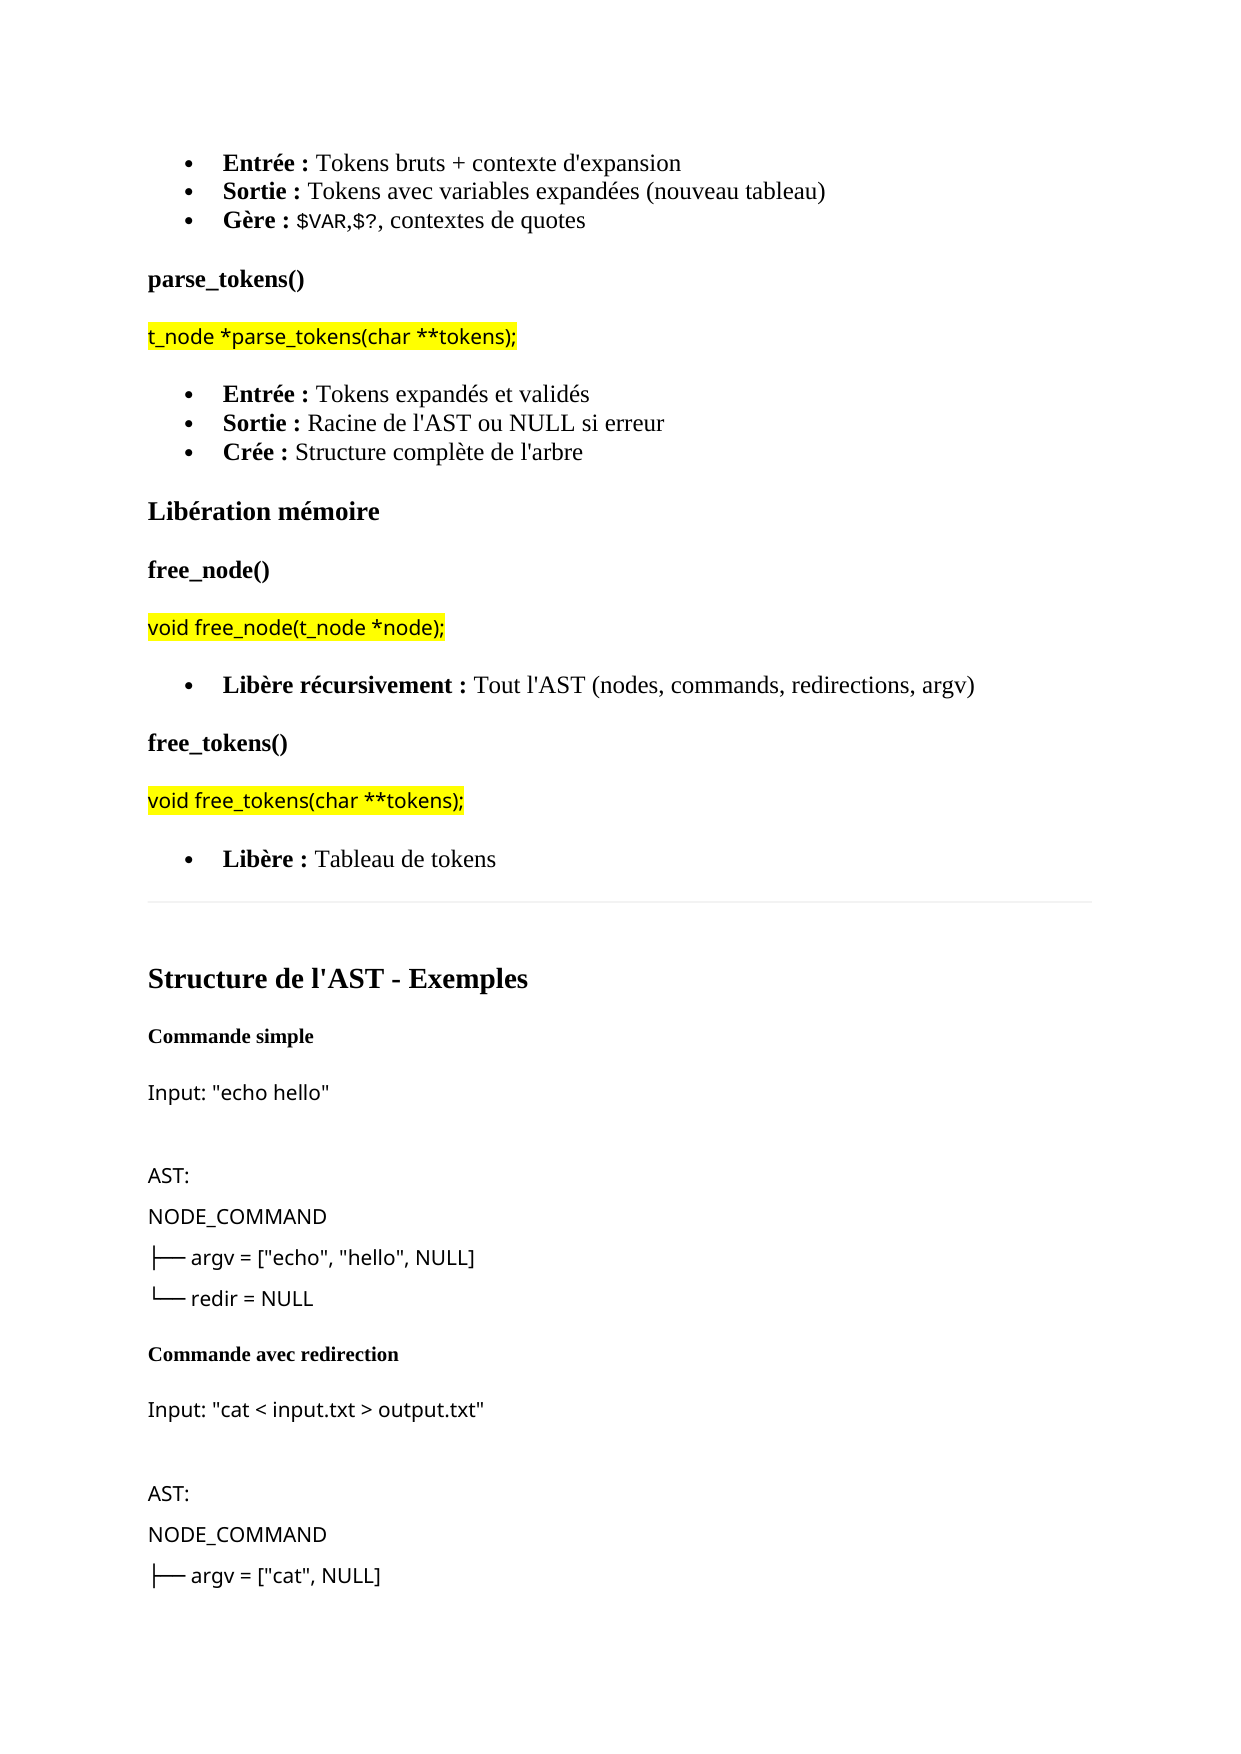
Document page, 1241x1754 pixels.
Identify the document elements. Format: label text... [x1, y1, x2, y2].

text ├── argv = ["echo", "hello", NULL] [148, 1243, 1093, 1272]
subtitle Commande avec redirection [148, 1342, 1093, 1366]
list Gère : $VAR,$?, contextes de quotes [185, 205, 1093, 235]
text └── redir = NULL [148, 1284, 1093, 1313]
text NODE_COMMAND [148, 1520, 1093, 1548]
text void free_node(t_node *node); [148, 613, 1093, 641]
text Input: "cat < input.txt > output.txt" [148, 1395, 1093, 1424]
list Libère : Tableau de tokens [185, 844, 1093, 873]
text NODE_COMMAND [148, 1202, 1093, 1231]
subtitle Structure de l'AST - Exemples [148, 962, 1093, 995]
list Entrée : Tokens bruts + contexte d'expansion [185, 148, 1093, 176]
subtitle free_node() [148, 555, 1093, 584]
text ├── argv = ["cat", NULL] [148, 1561, 1093, 1589]
text Input: "echo hello" [148, 1078, 1093, 1106]
subtitle Libération mémoire [148, 495, 1093, 526]
subtitle free_tokens() [148, 728, 1093, 757]
text AST: [148, 1479, 1093, 1508]
subtitle parse_tokens() [148, 264, 1093, 293]
text t_node *parse_tokens(char **tokens); [148, 322, 1093, 350]
subtitle Commande simple [148, 1024, 1093, 1048]
list Entrée : Tokens expandés et validés [185, 379, 1093, 408]
list Sortie : Tokens avec variables expandées (nouveau tableau) [185, 176, 1093, 205]
list Sortie : Racine de l'AST ou NULL si erreur [185, 408, 1093, 437]
list Crée : Structure complète de l'arbre [185, 437, 1093, 466]
list Libère récursivement : Tout l'AST (nodes, commands, redirections, argv) [185, 671, 1093, 699]
text void free_tokens(char **tokens); [148, 786, 1093, 815]
text AST: [148, 1162, 1093, 1190]
